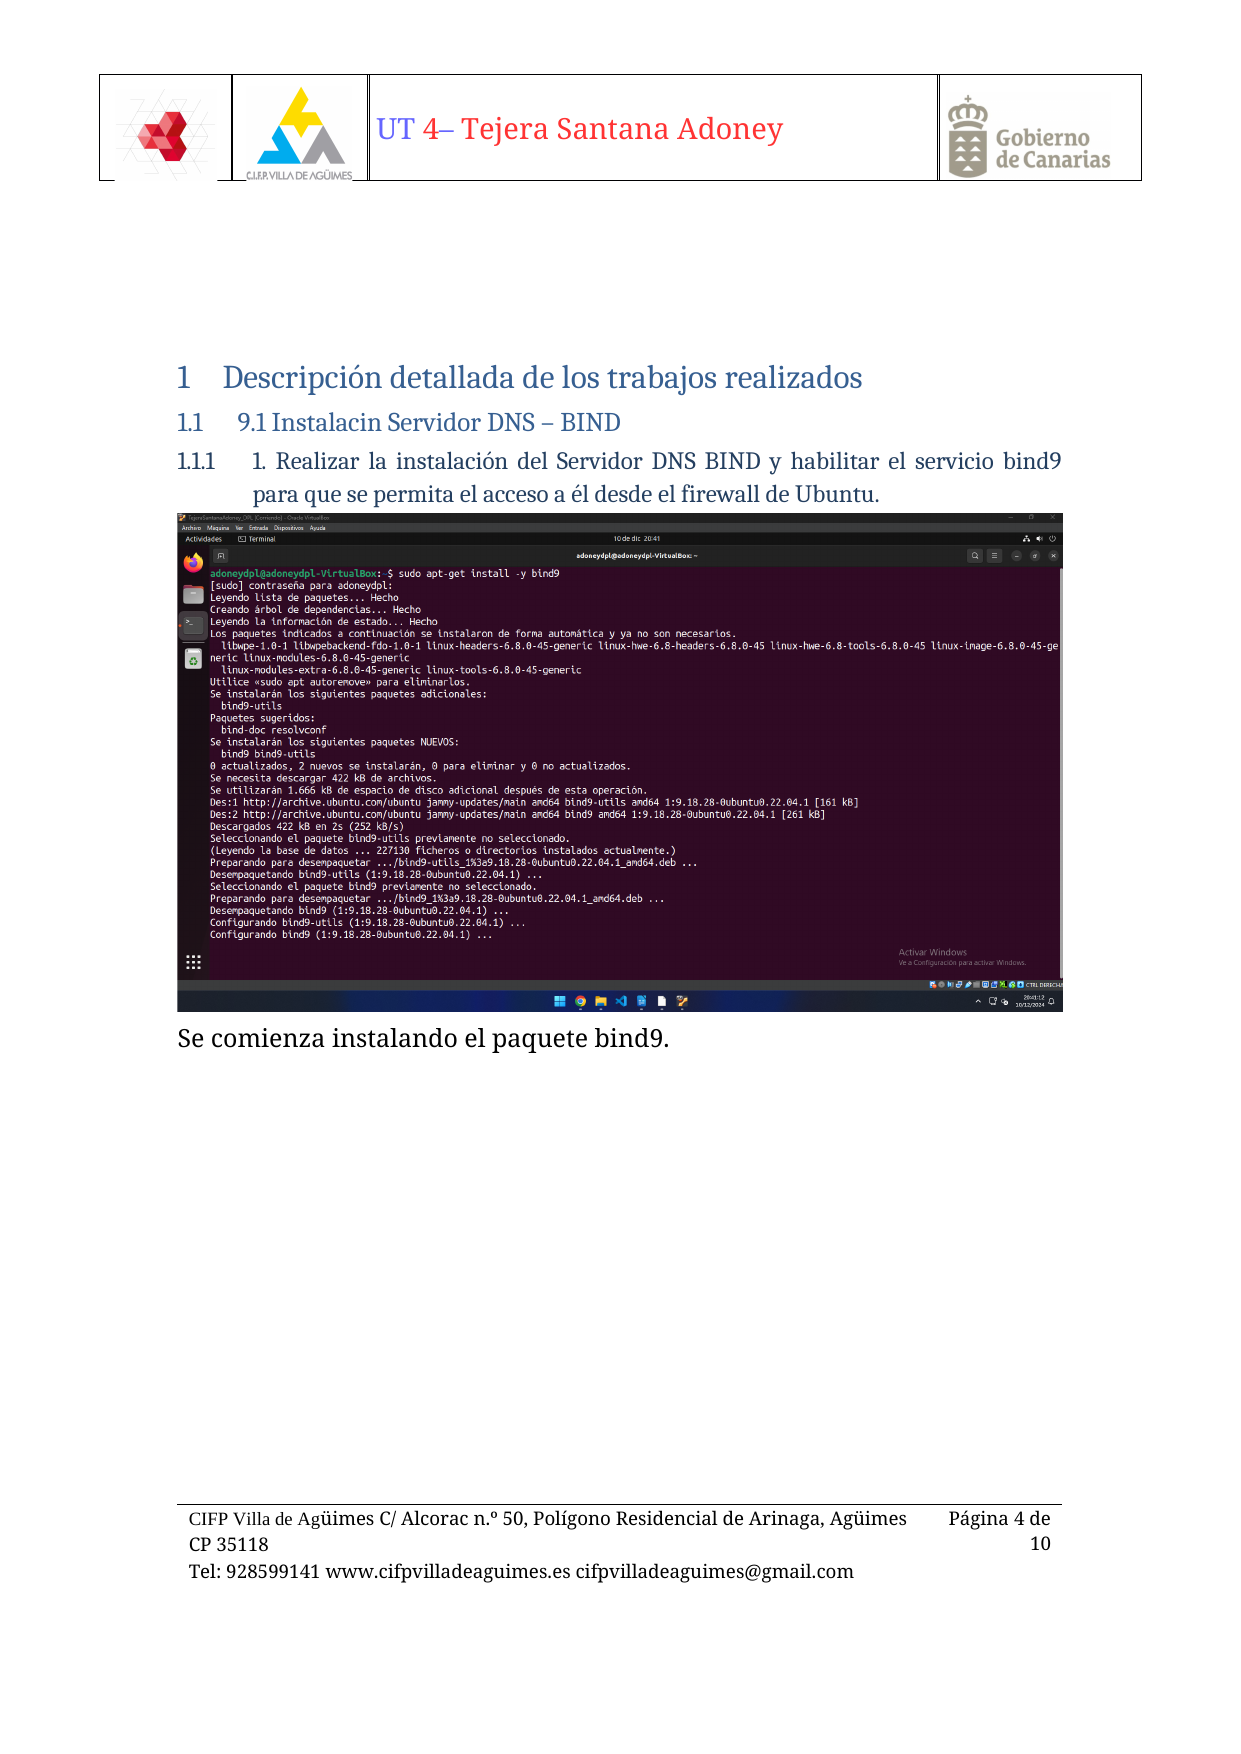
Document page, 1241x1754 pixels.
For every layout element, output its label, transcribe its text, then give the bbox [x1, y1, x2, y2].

table_header [940, 75, 1141, 180]
picture [246, 86, 353, 181]
subtitle 1. Realizar la instalación del Servidor DNS BIND y habilitar el servicio bind9 para que se permita el acceso a él desde el firewall de Ubuntu. [177, 447, 1063, 509]
picture [114, 89, 218, 181]
picture [945, 92, 1112, 179]
subtitle 9.1 Instalacin Servidor DNS – BIND [177, 407, 1063, 438]
table_header UT 4– Tejera Santana Adoney [370, 75, 937, 180]
text Se comienza instalando el paquete bind9. [177, 1012, 1063, 1055]
picture [177, 513, 1063, 1012]
table_header [100, 75, 231, 180]
table_header [233, 75, 367, 180]
subtitle Descripción detallada de los trabajos realizados [177, 359, 1063, 397]
